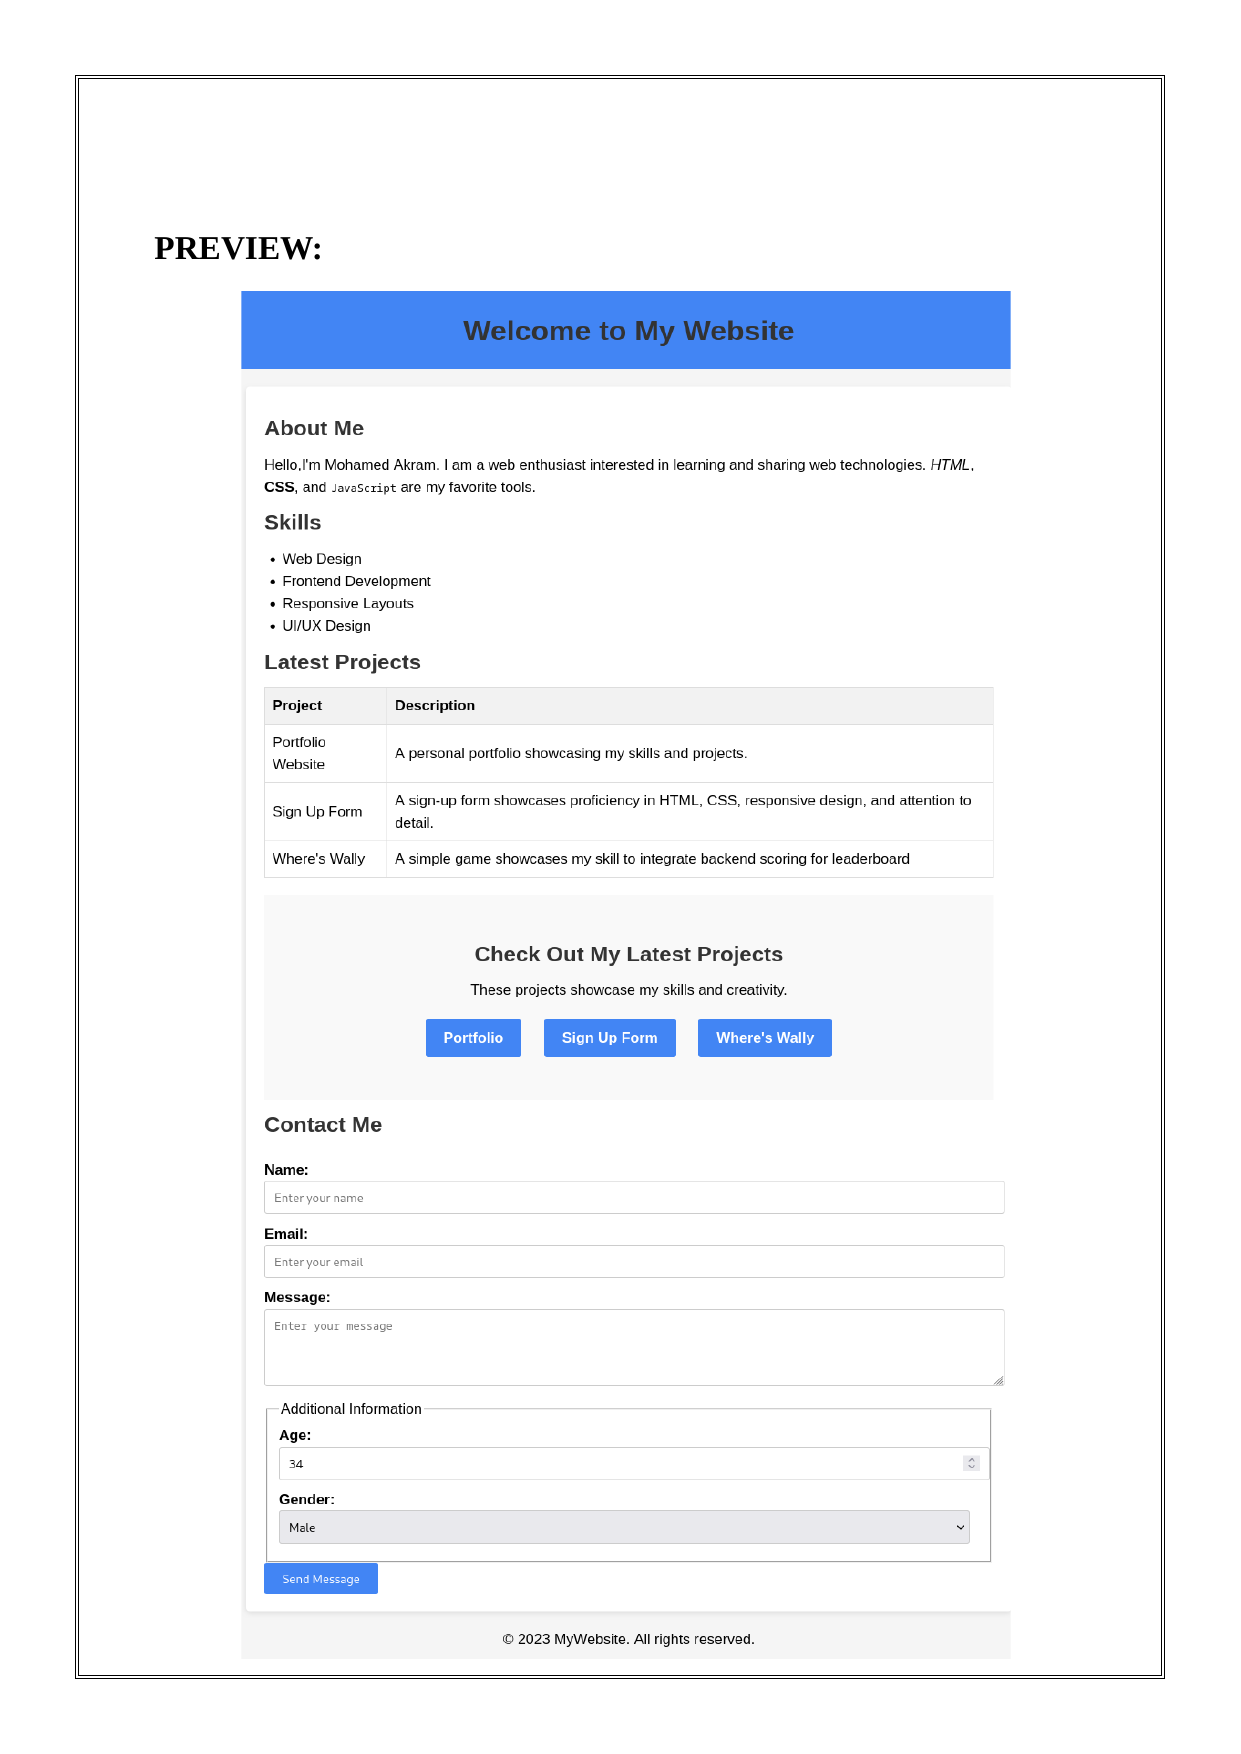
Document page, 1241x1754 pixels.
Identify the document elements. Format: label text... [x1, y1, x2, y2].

text PREVIEW: [154, 228, 1086, 267]
picture [241, 291, 1011, 1659]
